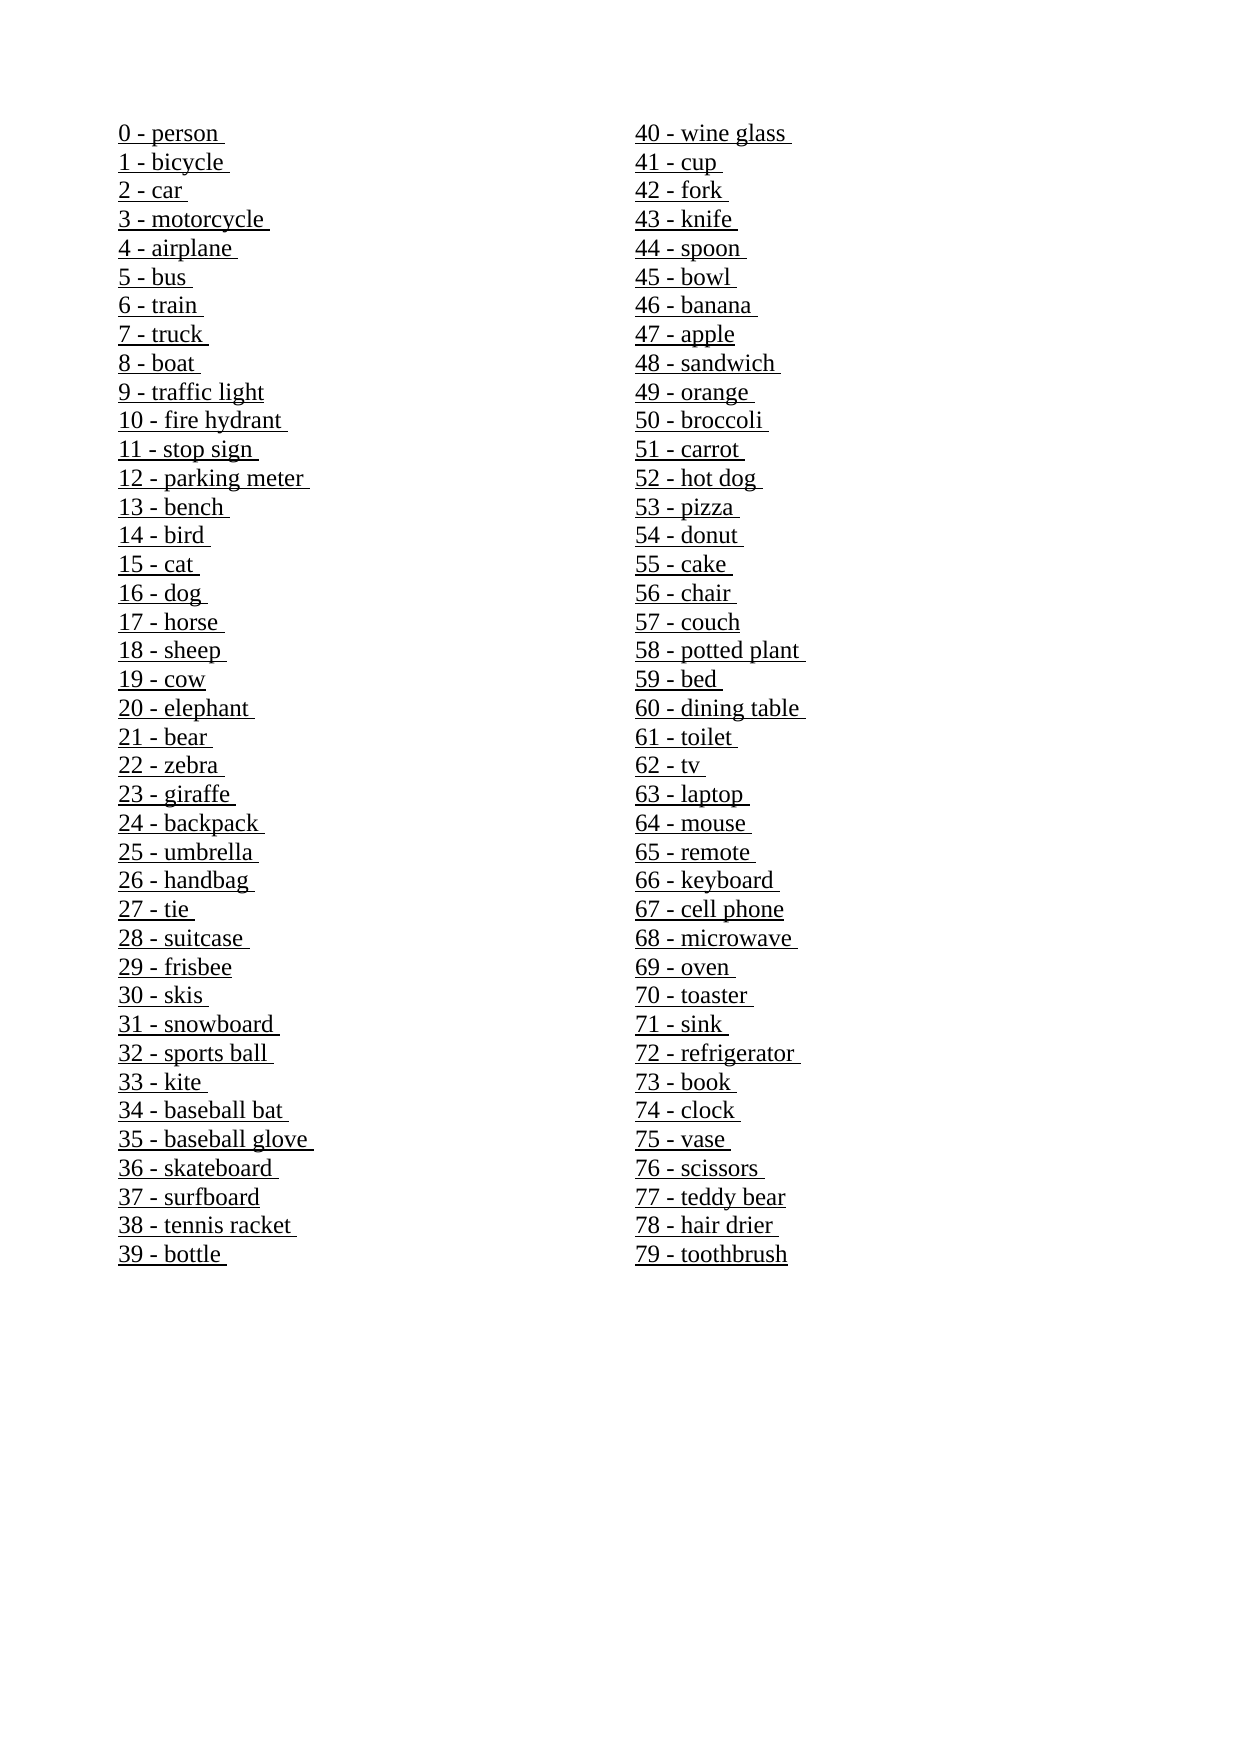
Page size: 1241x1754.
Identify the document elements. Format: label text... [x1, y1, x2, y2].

text 15 - cat [118, 549, 605, 578]
text 59 - bed [635, 664, 1122, 693]
text 70 - toaster [635, 981, 1122, 1009]
text 71 - sink [635, 1009, 1122, 1038]
text 13 - bench [118, 492, 605, 521]
text 60 - dining table [635, 693, 1122, 722]
text 24 - backpack [118, 808, 605, 837]
text 75 - vase [635, 1124, 1122, 1153]
text 33 - kite [118, 1067, 605, 1096]
text 40 - wine glass [635, 118, 1122, 147]
text 37 - surfboard [118, 1182, 605, 1211]
text 30 - skis [118, 981, 605, 1009]
text 42 - fork [635, 176, 1122, 204]
text 22 - zebra [118, 751, 605, 779]
text 68 - microwave [635, 923, 1122, 952]
text 67 - cell phone [635, 894, 1122, 923]
text 3 - motorcycle [118, 204, 605, 233]
text 48 - sandwich [635, 348, 1122, 377]
text 19 - cow [118, 664, 605, 693]
text 52 - hot dog [635, 463, 1122, 492]
text 2 - car [118, 176, 605, 204]
text 4 - airplane [118, 233, 605, 262]
text 9 - traffic light [118, 377, 605, 406]
text 7 - truck [118, 319, 605, 348]
text 39 - bottle [118, 1239, 605, 1268]
text 77 - teddy bear [635, 1182, 1122, 1211]
text 17 - horse [118, 607, 605, 636]
text 78 - hair drier [635, 1211, 1122, 1239]
text 43 - knife [635, 204, 1122, 233]
text 73 - book [635, 1067, 1122, 1096]
text 50 - broccoli [635, 406, 1122, 434]
text 61 - toilet [635, 722, 1122, 751]
text 62 - tv [635, 751, 1122, 779]
text 49 - orange [635, 377, 1122, 406]
text 79 - toothbrush [635, 1239, 1122, 1268]
text 41 - cup [635, 147, 1122, 176]
text 0 - person [118, 118, 605, 147]
text 47 - apple [635, 319, 1122, 348]
text 72 - refrigerator [635, 1038, 1122, 1067]
text 6 - train [118, 291, 605, 319]
text 54 - donut [635, 521, 1122, 549]
text 74 - clock [635, 1096, 1122, 1124]
text 34 - baseball bat [118, 1096, 605, 1124]
text 57 - couch [635, 607, 1122, 636]
text 65 - remote [635, 837, 1122, 866]
text 8 - boat [118, 348, 605, 377]
text 1 - bicycle [118, 147, 605, 176]
text 55 - cake [635, 549, 1122, 578]
text 27 - tie [118, 894, 605, 923]
text 64 - mouse [635, 808, 1122, 837]
text 46 - banana [635, 291, 1122, 319]
text 44 - spoon [635, 233, 1122, 262]
text 10 - fire hydrant [118, 406, 605, 434]
text 35 - baseball glove [118, 1124, 605, 1153]
text 20 - elephant [118, 693, 605, 722]
text 16 - dog [118, 578, 605, 607]
text 69 - oven [635, 952, 1122, 981]
text 76 - scissors [635, 1153, 1122, 1182]
text 25 - umbrella [118, 837, 605, 866]
text 63 - laptop [635, 779, 1122, 808]
text 29 - frisbee [118, 952, 605, 981]
text 21 - bear [118, 722, 605, 751]
text 31 - snowboard [118, 1009, 605, 1038]
text 32 - sports ball [118, 1038, 605, 1067]
text 38 - tennis racket [118, 1211, 605, 1239]
text 56 - chair [635, 578, 1122, 607]
text 18 - sheep [118, 636, 605, 664]
text 36 - skateboard [118, 1153, 605, 1182]
text 51 - carrot [635, 434, 1122, 463]
text 12 - parking meter [118, 463, 605, 492]
text 5 - bus [118, 262, 605, 291]
text 53 - pizza [635, 492, 1122, 521]
text 28 - suitcase [118, 923, 605, 952]
text 26 - handbag [118, 866, 605, 894]
text 14 - bird [118, 521, 605, 549]
text 45 - bowl [635, 262, 1122, 291]
text 58 - potted plant [635, 636, 1122, 664]
text 11 - stop sign [118, 434, 605, 463]
text 23 - giraffe [118, 779, 605, 808]
text 66 - keyboard [635, 866, 1122, 894]
